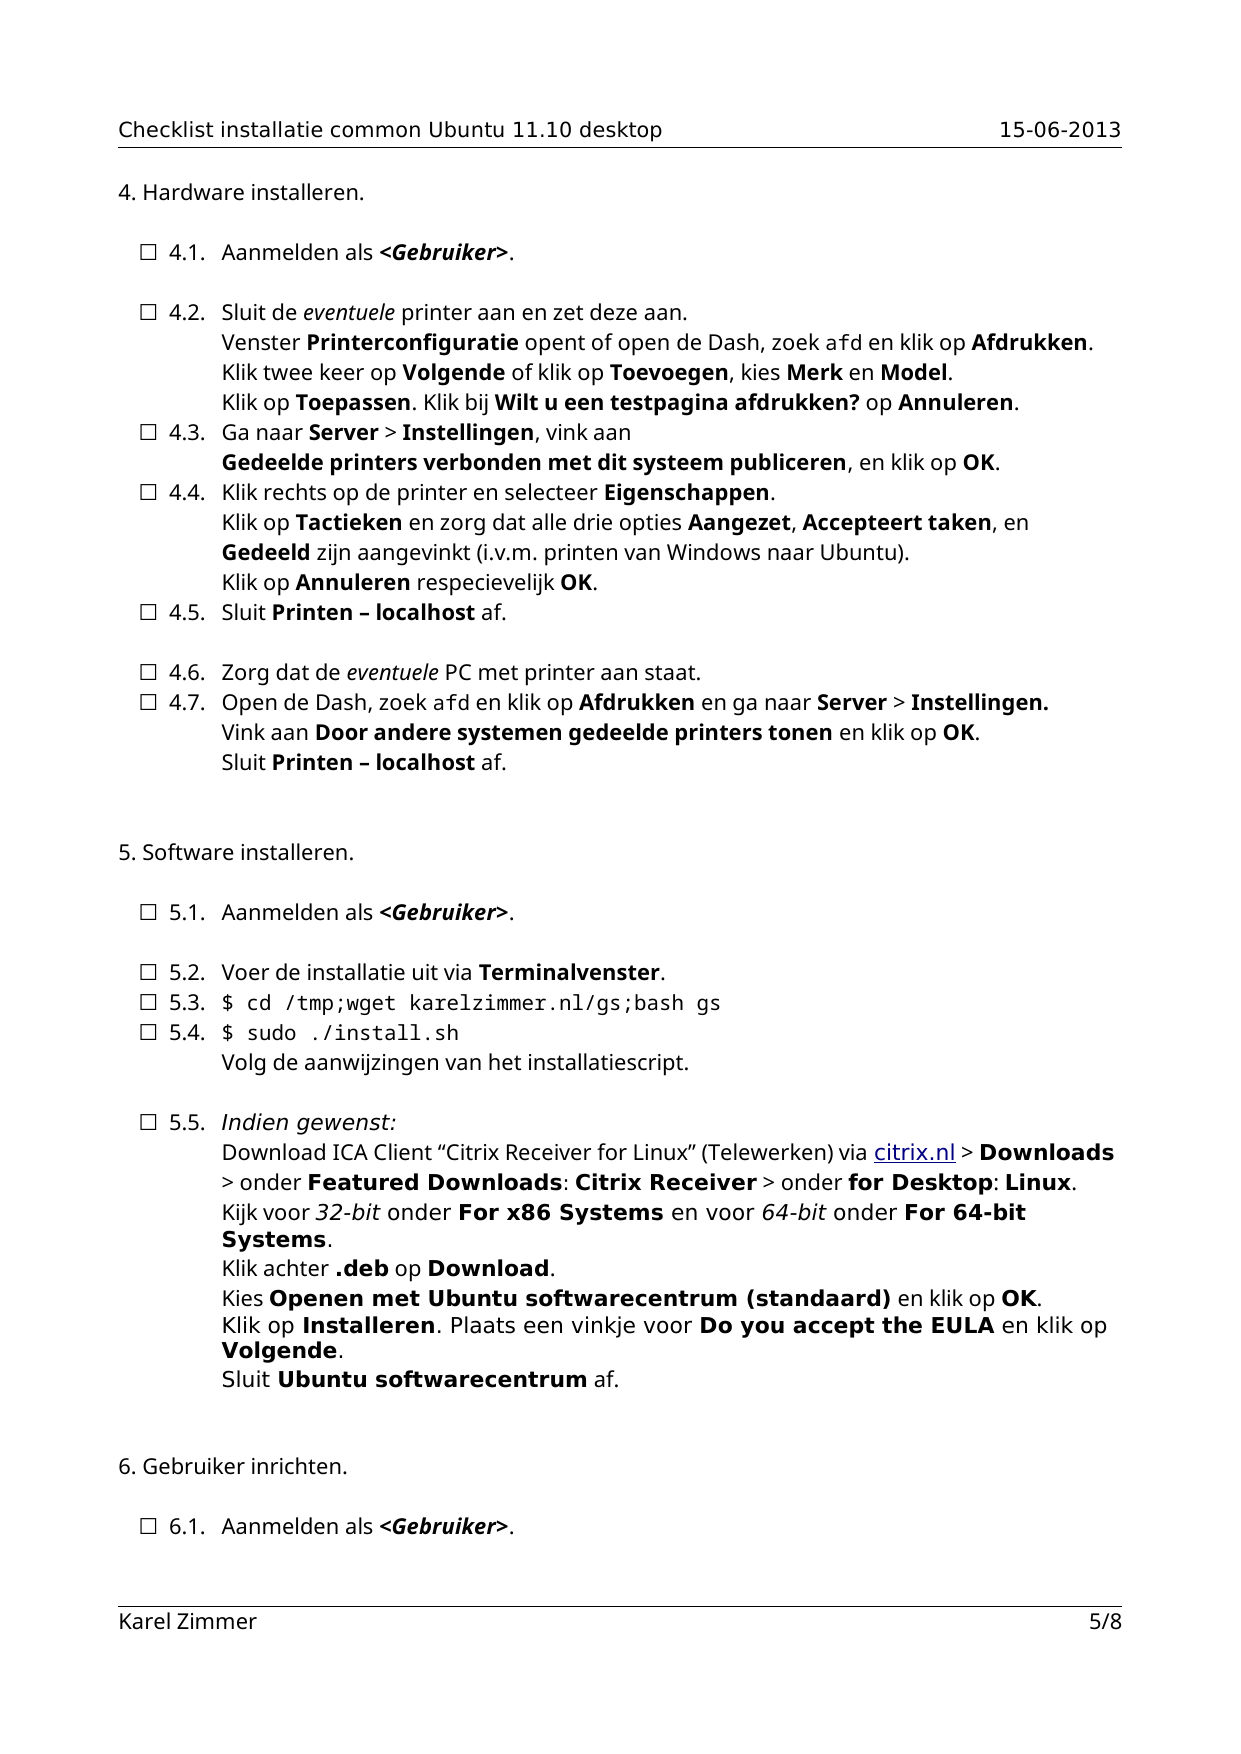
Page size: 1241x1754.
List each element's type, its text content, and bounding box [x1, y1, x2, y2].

list Klik rechts op de printer en selecteer Eigenschappen. Klik op Tactieken en zorg dat alle drie opties Aangezet, Accepteert taken, en Gedeeld zijn aangevinkt (i.v.m. printen van Windows naar Ubuntu). Klik op Annuleren respecievelijk OK. [133, 477, 1122, 597]
list Hardware installeren. [118, 177, 1122, 207]
list Open de Dash, zoek afd en klik op Afdrukken en ga naar Server > Instellingen. Vink aan Door andere systemen gedeelde printers tonen en klik op OK. Sluit Printen – localhost af. [133, 687, 1122, 777]
list Voer de installatie uit via Terminalvenster. [133, 957, 1122, 987]
list Indien gewenst: Download ICA Client “Citrix Receiver for Linux” (Telewerken) via citrix.nl > Downloads > onder Featured Downloads: Citrix Receiver > onder for Desktop: Linux. Kijk voor 32-bit onder For x86 Systems en voor 64-bit onder For 64-bit Systems. Klik achter .deb op Download. Kies Openen met Ubuntu softwarecentrum (standaard) en klik op OK. Klik op Installeren. Plaats een vinkje voor Do you accept the EULA en klik op Volgende. Sluit Ubuntu softwarecentrum af. [133, 1107, 1122, 1394]
list Sluit de eventuele printer aan en zet deze aan. Venster Printerconfiguratie opent of open de Dash, zoek afd en klik op Afdrukken. Klik twee keer op Volgende of klik op Toevoegen, kies Merk en Model. Klik op Toepassen. Klik bij Wilt u een testpagina afdrukken? op Annuleren. [133, 297, 1122, 417]
list Sluit Printen – localhost af. [133, 597, 1122, 627]
list Aanmelden als <Gebruiker>. [133, 237, 1122, 267]
list Gebruiker inrichten. [118, 1451, 1122, 1481]
list $ sudo ./install.sh Volg de aanwijzingen van het installatiescript. [133, 1017, 1122, 1077]
list Aanmelden als <Gebruiker>. [133, 897, 1122, 927]
list Software installeren. [118, 837, 1122, 867]
list Zorg dat de eventuele PC met printer aan staat. [133, 657, 1122, 687]
list Aanmelden als <Gebruiker>. [133, 1511, 1122, 1541]
list Ga naar Server > Instellingen, vink aan Gedeelde printers verbonden met dit systeem publiceren, en klik op OK. [133, 417, 1122, 477]
list $ cd /tmp;wget karelzimmer.nl/gs;bash gs [133, 987, 1122, 1017]
